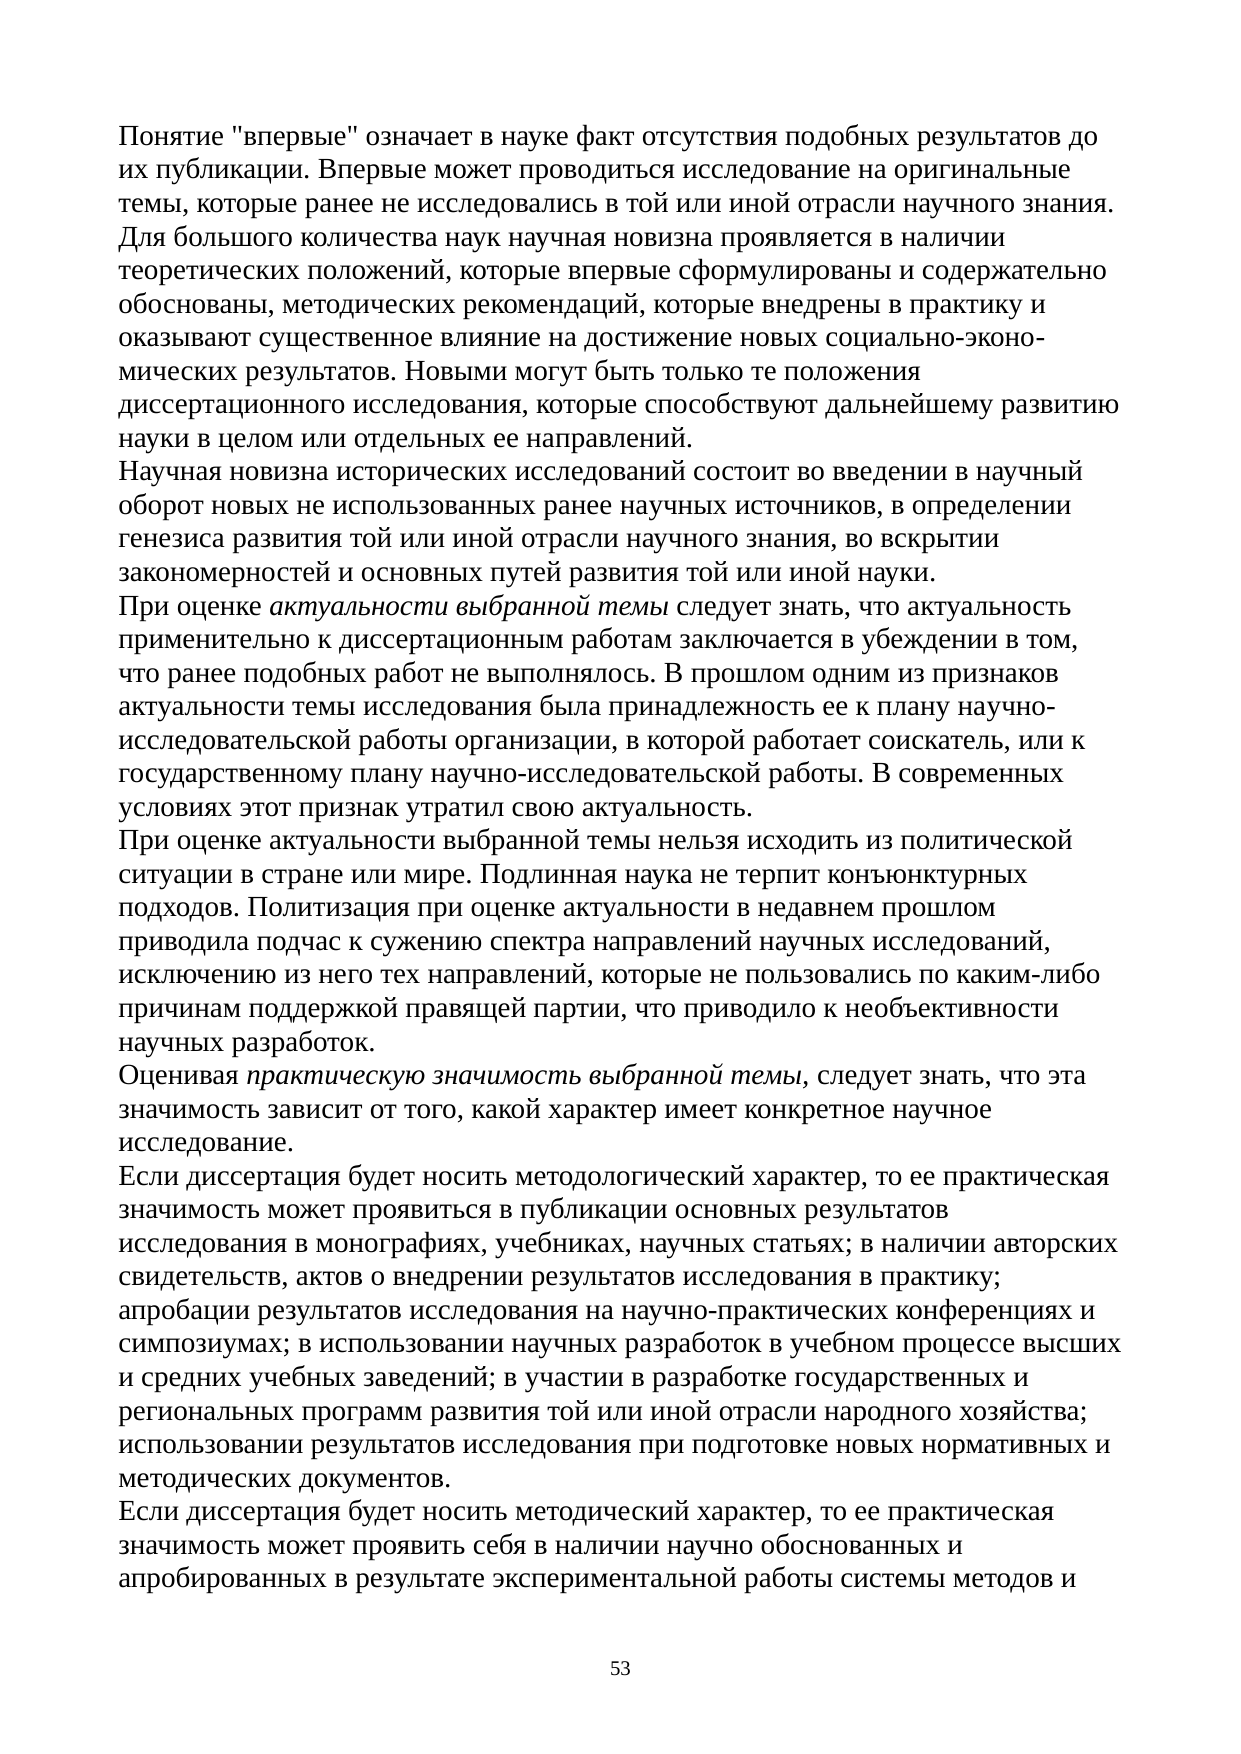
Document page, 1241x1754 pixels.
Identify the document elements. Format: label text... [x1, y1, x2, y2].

text Если диссертация будет носить методический характер, то ее практическая значимость может проявить себя в наличии научно обоснованных и апробированных в результате экспери­ментальной работы системы методов и [118, 1493, 1122, 1594]
text Понятие "впервые" означает в науке факт отсутствия по­добных результатов до их публикации. Впервые может прово­диться исследование на оригинальные темы, которые ранее не исследовались в той или иной отрасли научного знания. [118, 118, 1122, 219]
text Для большого количества наук научная новизна проявля­ется в наличии теоретических положений, которые впервые сформулированы и содержательно обоснованы, методических рекомендаций, которые внедрены в практику и оказывают существенное влияние на достижение новых социально-эконо­мических результатов. Новыми могут быть только те поло­жения диссертационного исследования, которые способствуют дальнейшему развитию науки в целом или отдельных ее на­правлений. [118, 219, 1122, 453]
text Оценивая практическую значимость выбранной темы, следует знать, что эта значимость зависит от того, какой ха­рактер имеет конкретное научное исследование. [118, 1057, 1122, 1158]
text Если диссертация будет носить методологический характер, то ее практическая значимость может проявиться в публикации основных результатов исследования в монографиях, учебниках, научных статьях; в наличии авторских свидетельств, актов о внедрении результатов исследования в практику; апробации ре­зультатов исследования на научно-практических конференциях и симпозиумах; в использовании научных разработок в учебном процессе высших и средних учебных заведений; в участии в разработке государственных и региональных программ развития той или иной отрасли народного хозяйства; использовании ре­зультатов исследования при подготовке новых нормативных и методических документов. [118, 1158, 1122, 1493]
text При оценке актуальности выбранной темы нельзя исходить из политической ситуации в стране или мире. Подлинная наука не терпит конъюнктурных подходов. Политизация при оценке актуальности в недавнем прошлом приводила подчас к сужению спектра направлений научных исследований, исключению из не­го тех направлений, которые не пользовались по каким-либо причинам поддержкой правящей партии, что приводило к не­объективности научных разработок. [118, 822, 1122, 1057]
text Научная новизна исторических исследований состоит во вве­дении в научный оборот новых не использованных ранее на­учных источников, в определении генезиса развития той или иной отрасли научного знания, во вскрытии закономерностей и основных путей развития той или иной науки. [118, 453, 1122, 588]
text При оценке актуальности выбранной темы следует знать, что актуальность применительно к диссертационным работам заключается в убеждении в том, что ранее подобных ра­бот не выполнялось. В прошлом одним из признаков актуаль­ности темы исследования была принадлежность ее к плану на­учно-исследовательской работы организации, в которой работает соискатель, или к государственному плану научно-исследова­тельской работы. В современных условиях этот признак утра­тил свою актуальность. [118, 588, 1122, 822]
